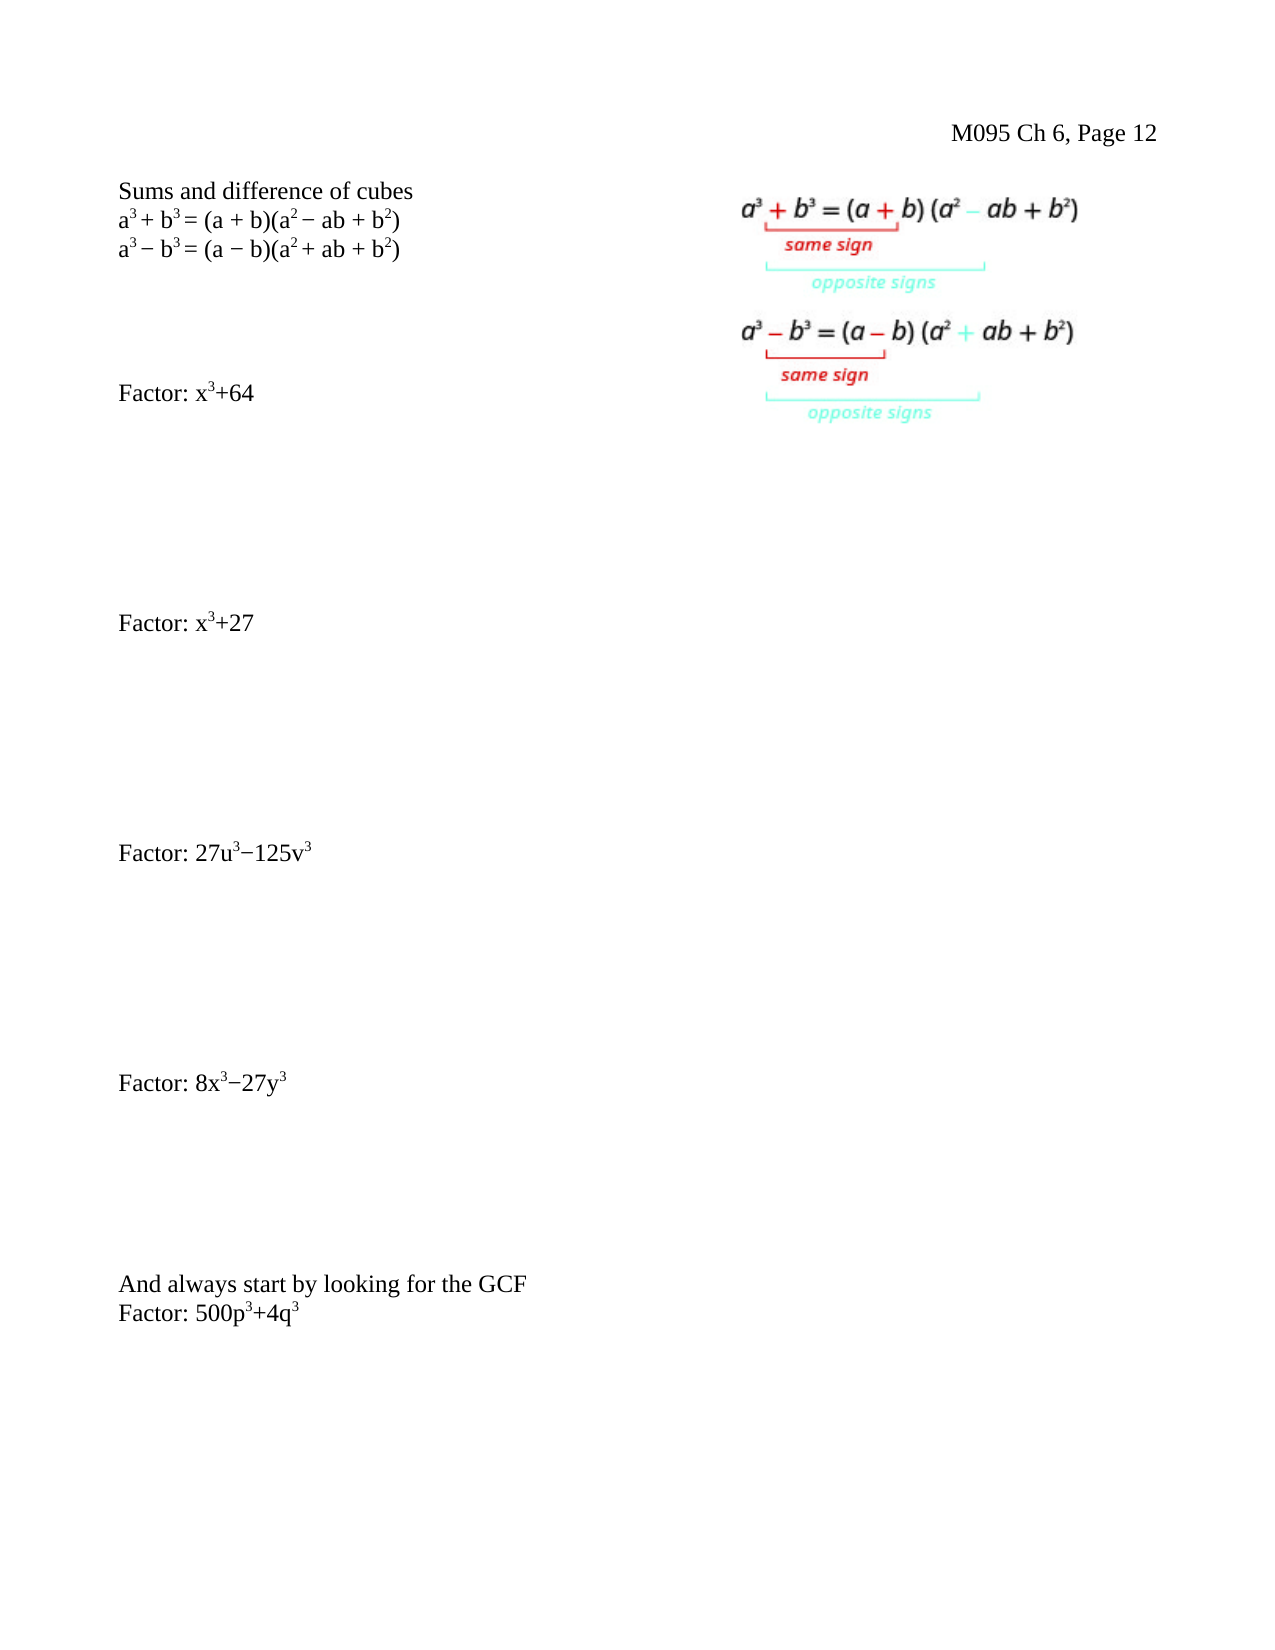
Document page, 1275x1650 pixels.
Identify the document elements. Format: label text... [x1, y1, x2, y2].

picture [741, 185, 1078, 425]
text Factor: 500p3+4q3 [118, 1298, 1157, 1326]
text [1078, 378, 1157, 406]
text And always start by looking for the GCF [118, 1269, 1157, 1298]
text Factor: x3+27 [118, 608, 1157, 636]
text [1078, 234, 1157, 263]
text Factor: 8x3−27y3 [118, 1068, 1157, 1096]
text [1078, 205, 1157, 234]
text a3 + b3 = (a + b)(a2 − ab + b2) [118, 205, 741, 234]
text Sums and difference of cubes [118, 176, 1157, 205]
text Factor: x3+64 [118, 378, 741, 406]
text a3 − b3 = (a − b)(a2 + ab + b2) [118, 234, 741, 263]
text Factor: 27u3−125v3 [118, 838, 1157, 866]
